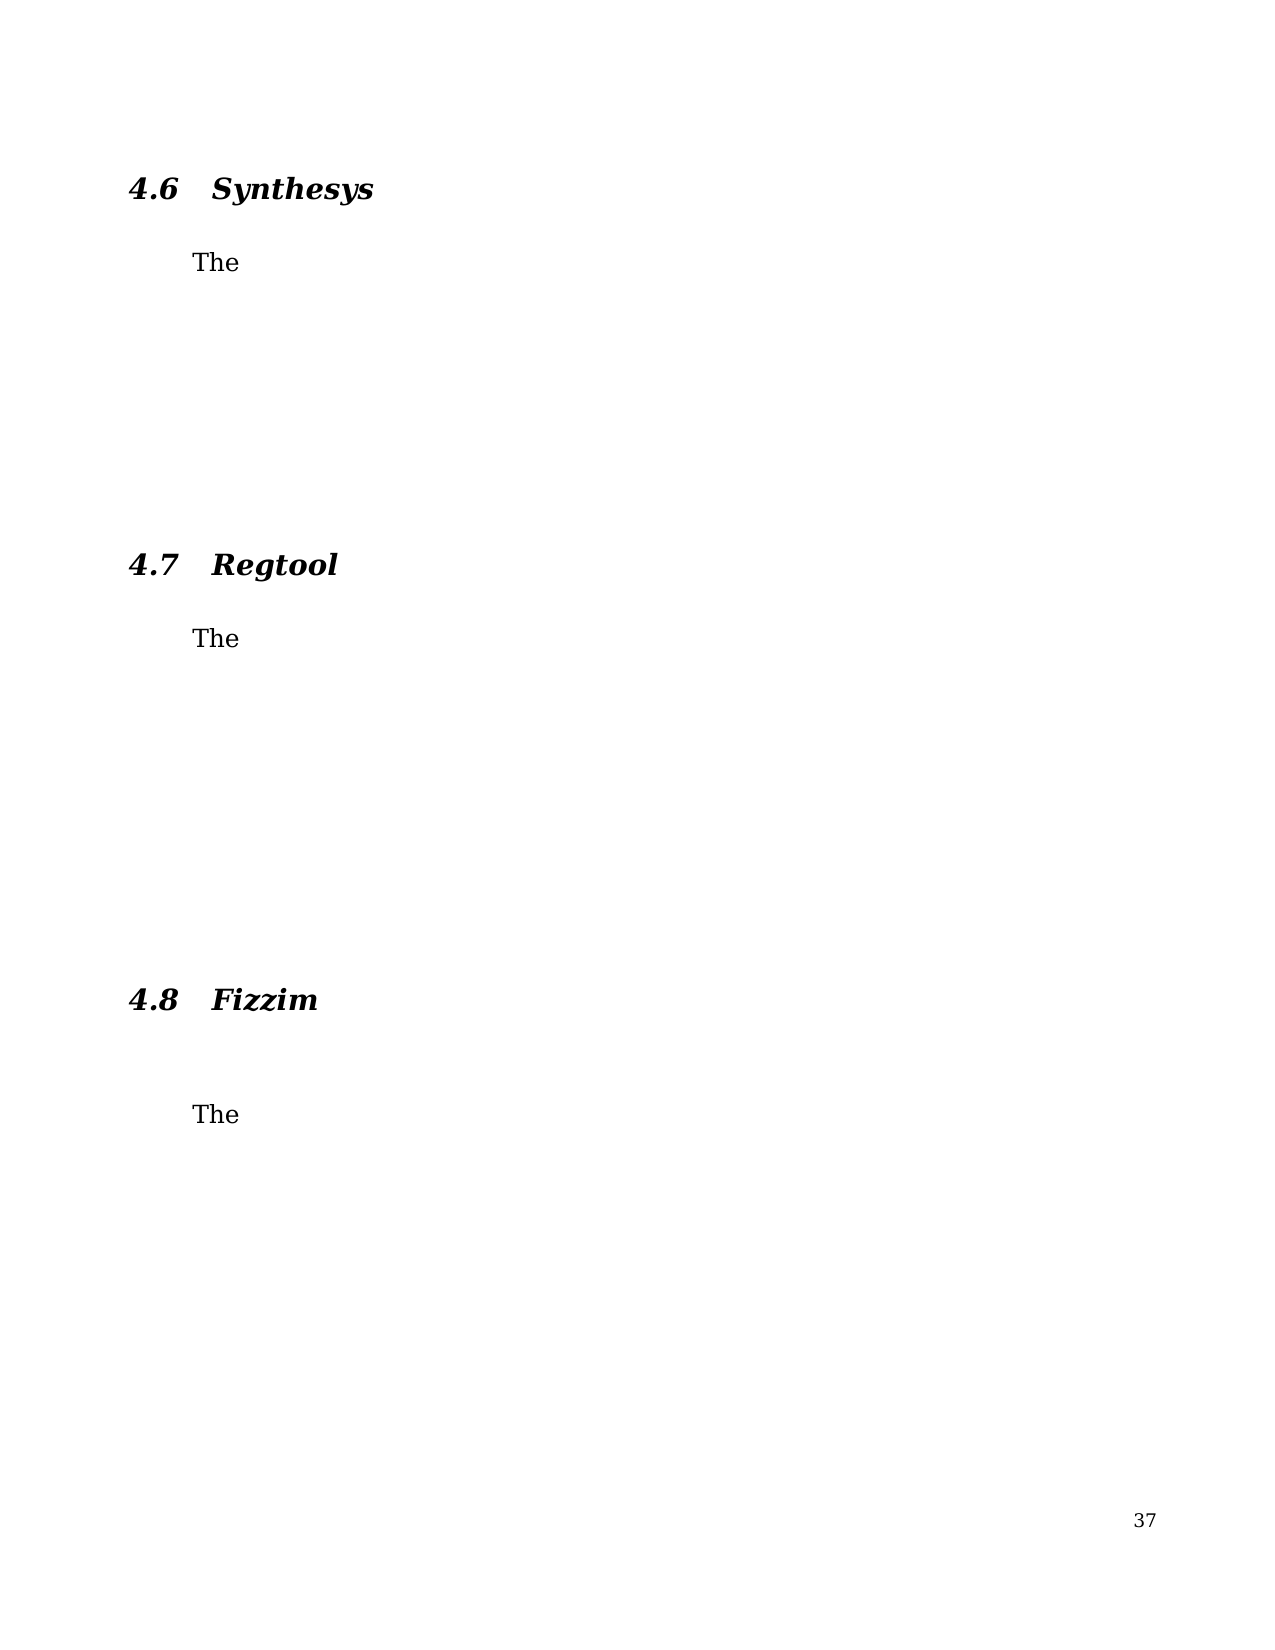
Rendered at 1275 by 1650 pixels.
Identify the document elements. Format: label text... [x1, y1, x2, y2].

subtitle Fizzim [118, 982, 1157, 1017]
text The [118, 248, 1157, 277]
subtitle Regtool [118, 548, 1157, 582]
text The [118, 624, 1157, 653]
subtitle Synthesys [118, 172, 1157, 207]
text The [118, 1100, 1157, 1129]
